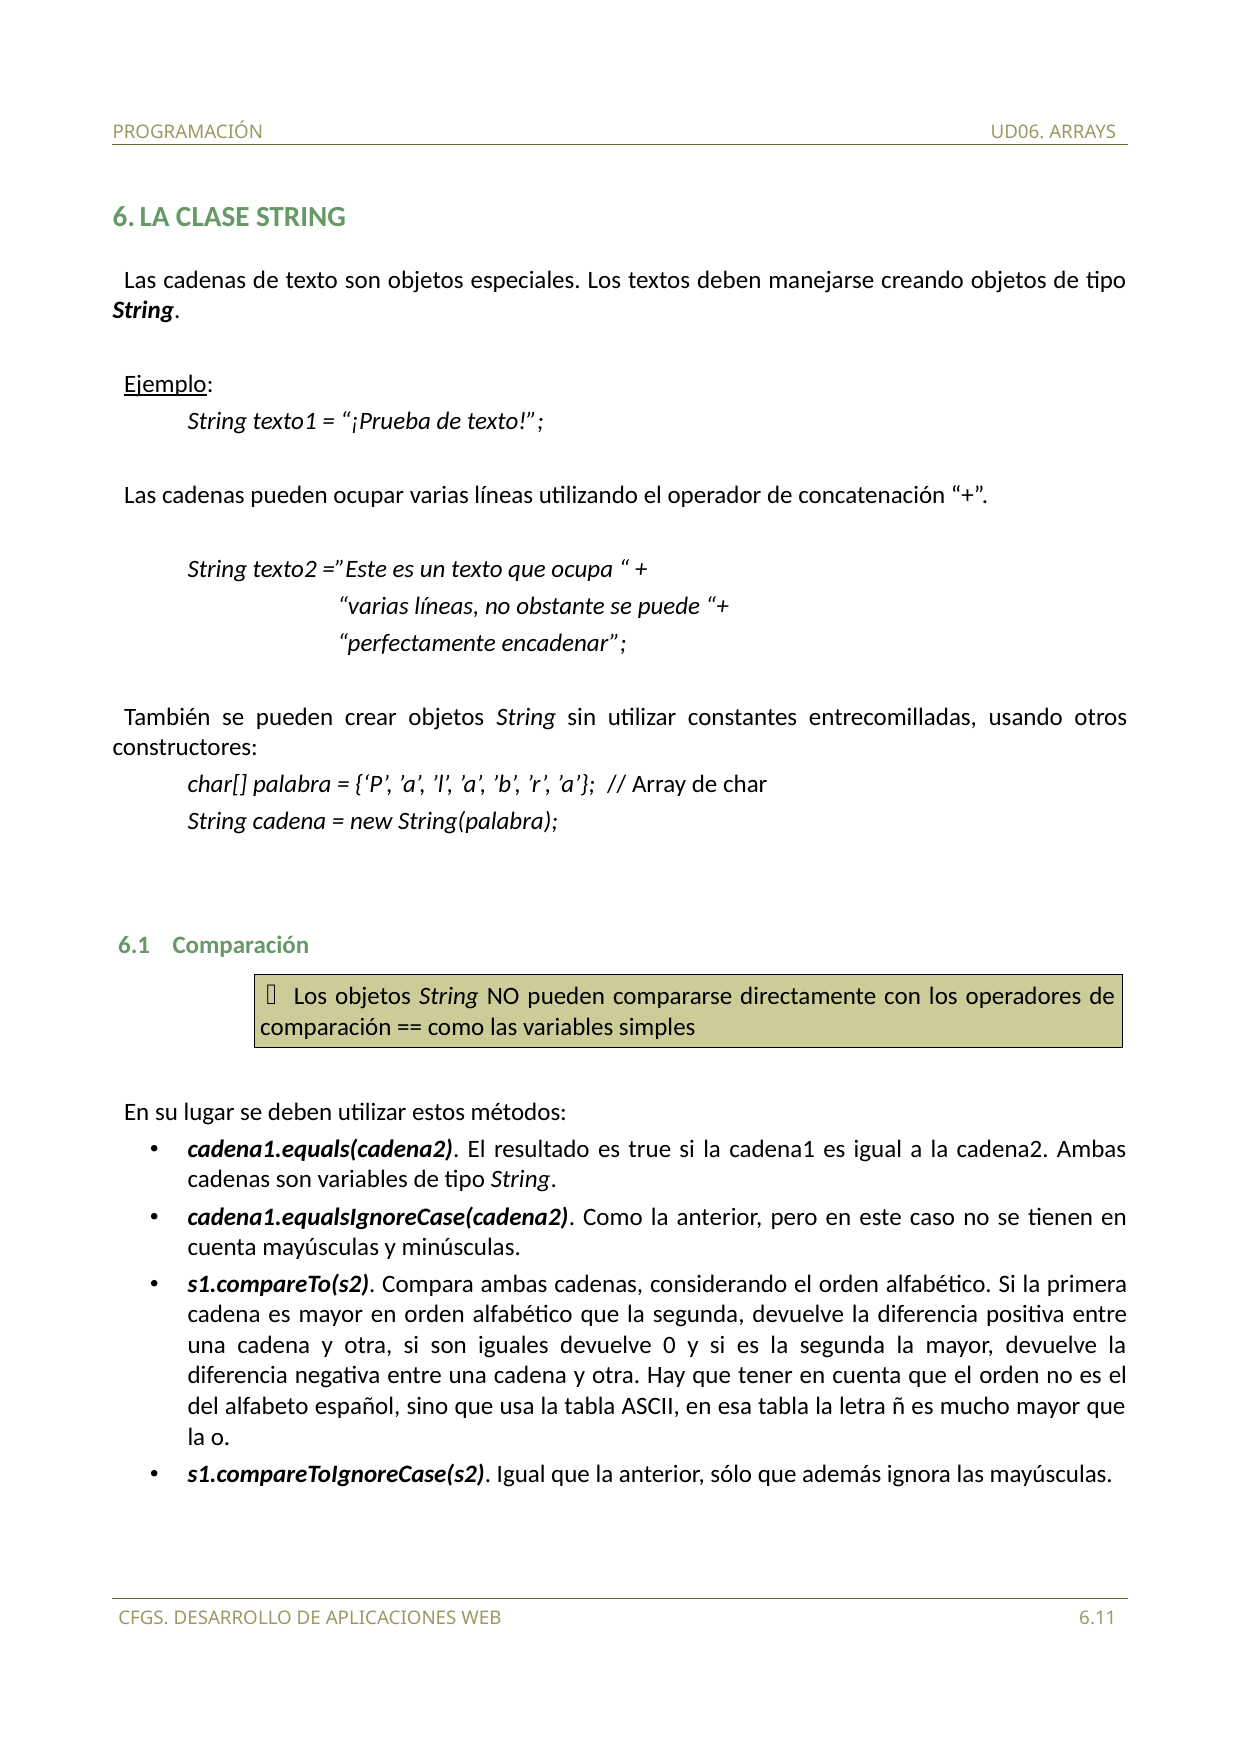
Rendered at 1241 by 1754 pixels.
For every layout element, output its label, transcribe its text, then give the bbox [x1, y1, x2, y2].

text String texto2 =”Este es un texto que ocupa “ + [112, 553, 1128, 584]
subtitle La clase String [112, 198, 1128, 234]
list cadena1.equalsIgnoreCase(cadena2). Como la anterior, pero en este caso no se tienen en cuenta mayúsculas y minúsculas. [150, 1201, 1128, 1262]
text String texto1 = “¡Prueba de texto!”; [112, 405, 1128, 436]
text “varias líneas, no obstante se puede “+ [112, 590, 1128, 621]
text Las cadenas pueden ocupar varias líneas utilizando el operador de concatenación “+”. [112, 479, 1128, 510]
text “perfectamente encadenar”; [112, 627, 1128, 658]
text Ejemplo: [112, 368, 1128, 399]
text También se pueden crear objetos String sin utilizar constantes entrecomilladas, usando otros constructores: [112, 701, 1128, 762]
text Las cadenas de texto son objetos especiales. Los textos deben manejarse creando objetos de tipo String. [112, 264, 1128, 325]
subtitle Comparación [112, 929, 1128, 959]
text String cadena = new String(palabra); [112, 806, 1128, 836]
text char[] palabra = {‘P’, ’a’, ’l’, ’a’, ’b’, ’r’, ’a’}; // Array de char [112, 768, 1128, 799]
text En su lugar se deben utilizar estos métodos: [112, 1096, 1128, 1127]
list s1.compareTo(s2). Compara ambas cadenas, considerando el orden alfabético. Si la primera cadena es mayor en orden alfabético que la segunda, devuelve la diferencia positiva entre una cadena y otra, si son iguales devuelve 0 y si es la segunda la mayor, devuelve la diferencia negativa entre una cadena y otra. Hay que tener en cuenta que el orden no es el del alfabeto español, sino que usa la tabla ASCII, en esa tabla la letra ñ es mucho mayor que la o. [150, 1268, 1128, 1451]
list s1.compareToIgnoreCase(s2). Igual que la anterior, sólo que además ignora las mayúsculas. [150, 1458, 1128, 1488]
list cadena1.equals(cadena2). El resultado es true si la cadena1 es igual a la cadena2. Ambas cadenas son variables de tipo String. [150, 1133, 1128, 1194]
text  Los objetos String NO pueden compararse directamente con los operadores de comparación == como las variables simples [255, 975, 1122, 1047]
